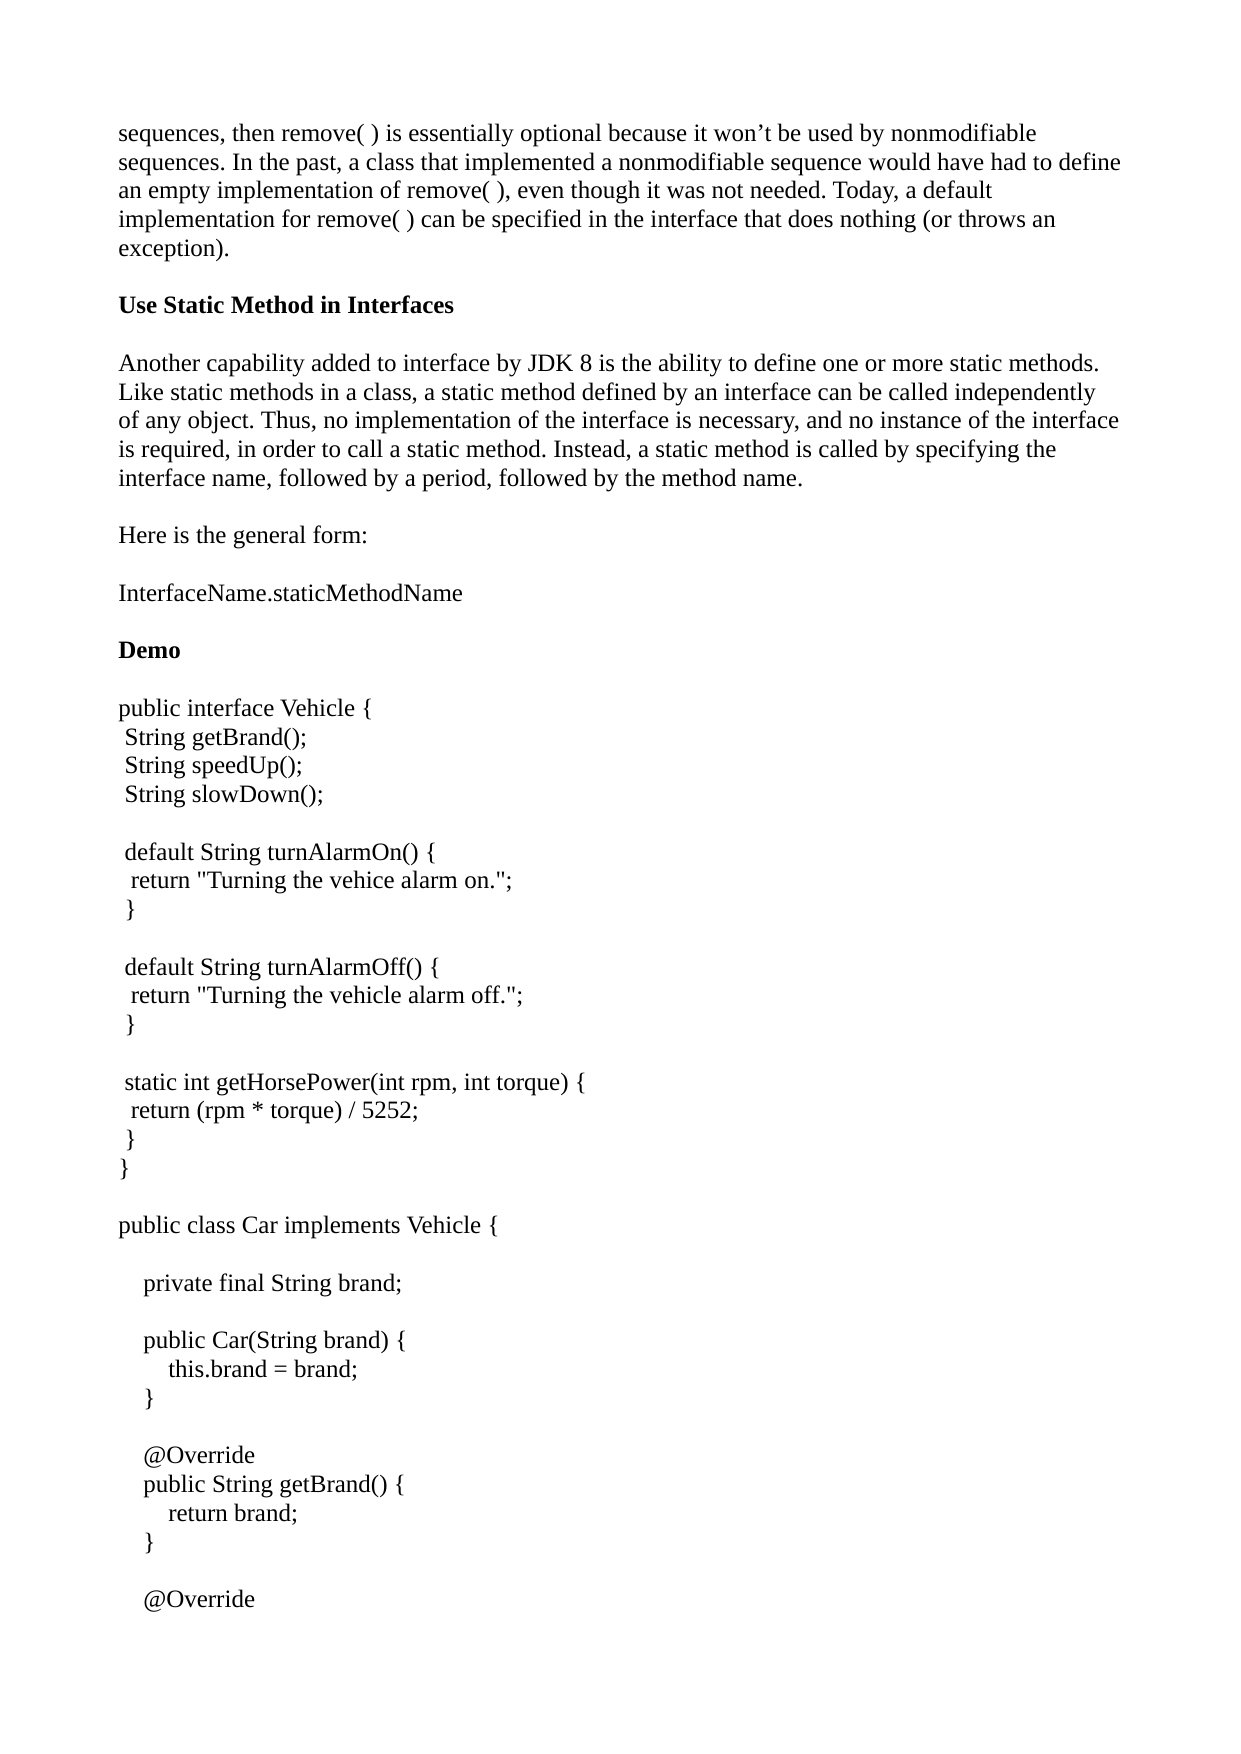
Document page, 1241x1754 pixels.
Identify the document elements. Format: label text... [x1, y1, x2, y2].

text String slowDown(); [118, 779, 1122, 808]
text } [118, 1153, 1122, 1182]
text return "Turning the vehice alarm on."; [118, 866, 1122, 894]
text } [118, 1009, 1122, 1038]
text InterfaceName.staticMethodName [118, 578, 1122, 607]
text return "Turning the vehicle alarm off."; [118, 981, 1122, 1009]
text Use Static Method in Interfaces [118, 291, 1122, 319]
text return brand; [118, 1498, 1122, 1527]
text @Override [118, 1584, 1122, 1613]
text Here is the general form: [118, 521, 1122, 549]
text @Override [118, 1441, 1122, 1469]
text sequences, then remove( ) is essentially optional because it won’t be used by nonmodifiable sequences. In the past, a class that implemented a nonmodifiable sequence would have had to define an empty implementation of remove( ), even though it was not needed. Today, a default implementation for remove( ) can be specified in the interface that does nothing (or throws an exception). [118, 118, 1122, 262]
text Another capability added to interface by JDK 8 is the ability to define one or more static methods. Like static methods in a class, a static method defined by an interface can be called independently of any object. Thus, no implementation of the interface is necessary, and no instance of the interface is required, in order to call a static method. Instead, a static method is called by specifying the interface name, followed by a period, followed by the method name. [118, 348, 1122, 492]
text } [118, 1383, 1122, 1412]
text } [118, 1124, 1122, 1153]
text String speedUp(); [118, 751, 1122, 779]
text this.brand = brand; [118, 1354, 1122, 1383]
text public String getBrand() { [118, 1469, 1122, 1498]
text static int getHorsePower(int rpm, int torque) { [118, 1067, 1122, 1096]
text } [118, 894, 1122, 923]
text } [118, 1527, 1122, 1556]
text return (rpm * torque) / 5252; [118, 1096, 1122, 1124]
text default String turnAlarmOff() { [118, 952, 1122, 981]
text public Car(String brand) { [118, 1326, 1122, 1354]
text private final String brand; [118, 1268, 1122, 1297]
text String getBrand(); [118, 722, 1122, 751]
text public interface Vehicle { [118, 693, 1122, 722]
text Demo [118, 636, 1122, 664]
text public class Car implements Vehicle { [118, 1211, 1122, 1239]
text default String turnAlarmOn() { [118, 837, 1122, 866]
